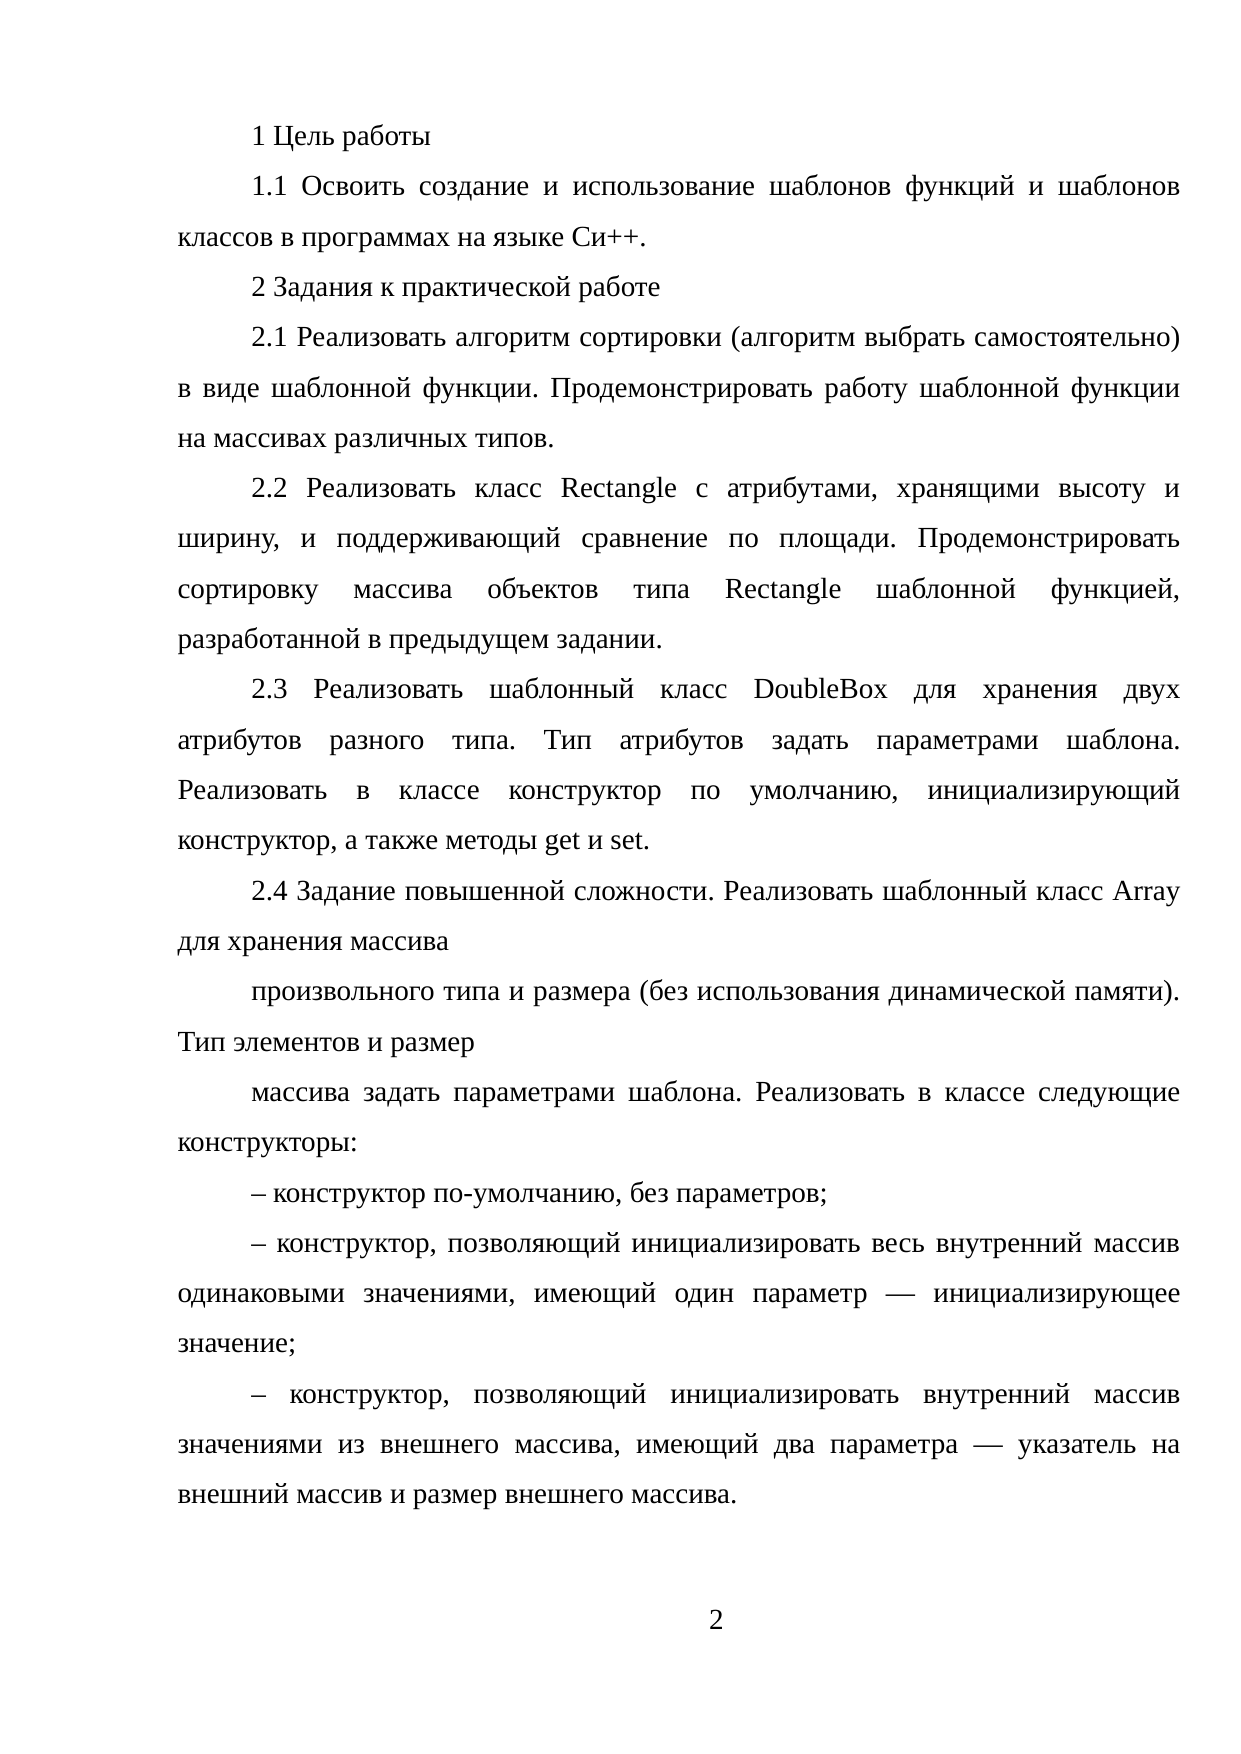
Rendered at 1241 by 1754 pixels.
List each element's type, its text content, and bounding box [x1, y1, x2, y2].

text 2.2 Реализовать класс Rectangle с атрибутами, хранящими высоту и ширину, и поддерживающий сравнение по площади. Продемонстрировать сортировку массива объектов типа Rectangle шаблонной функцией, разработанной в предыдущем задании. [177, 470, 1181, 655]
text произвольного типа и размера (без использования динамической памяти). Тип элементов и размер [177, 973, 1181, 1057]
text – конструктор, позволяющий инициализировать весь внутренний массив одинаковыми значениями, имеющий один параметр — инициализирующее значение; [177, 1225, 1181, 1359]
text 1.1 Освоить создание и использование шаблонов функций и шаблонов классов в программах на языке Си++. [177, 168, 1181, 252]
text 2 Задания к практической работе [177, 269, 1181, 303]
text – конструктор по-умолчанию, без параметров; [177, 1175, 1181, 1208]
text 2.3 Реализовать шаблонный класс DoubleBox для хранения двух атрибутов разного типа. Тип атрибутов задать параметрами шаблона. Реализовать в классе конструктор по умолчанию, инициализирующий конструктор, а также методы get и set. [177, 672, 1181, 856]
text массива задать параметрами шаблона. Реализовать в классе следующие конструкторы: [177, 1074, 1181, 1158]
text 1 Цель работы [177, 118, 1181, 152]
text 2.4 Задание повышенной сложности. Реализовать шаблонный класс Array для хранения массива [177, 873, 1181, 957]
text 2.1 Реализовать алгоритм сортировки (алгоритм выбрать самостоятельно) в виде шаблонной функции. Продемонстрировать работу шаблонной функции на массивах различных типов. [177, 319, 1181, 453]
text – конструктор, позволяющий инициализировать внутренний массив значениями из внешнего массива, имеющий два параметра — указатель на внешний массив и размер внешнего массива. [177, 1376, 1181, 1510]
